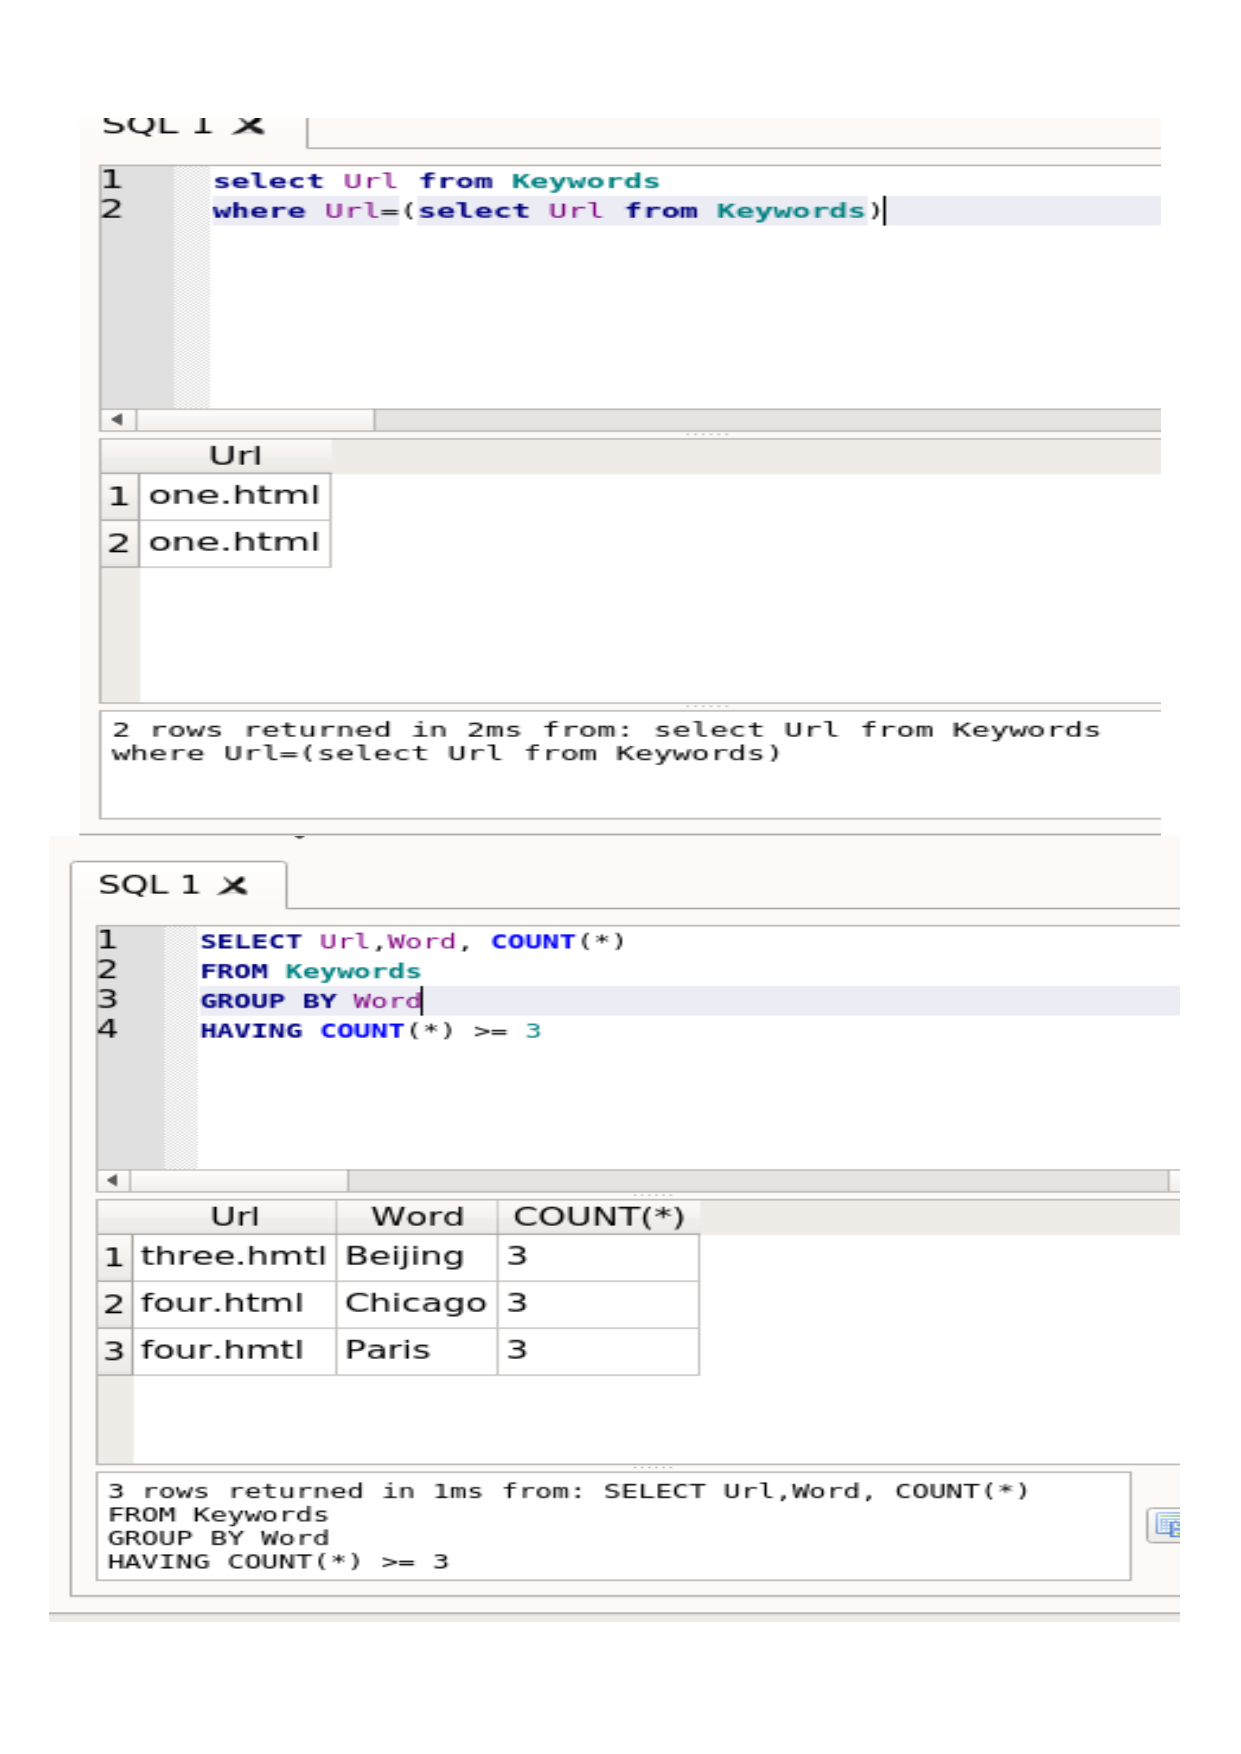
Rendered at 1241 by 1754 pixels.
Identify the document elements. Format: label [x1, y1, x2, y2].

picture [49, 118, 1180, 1622]
